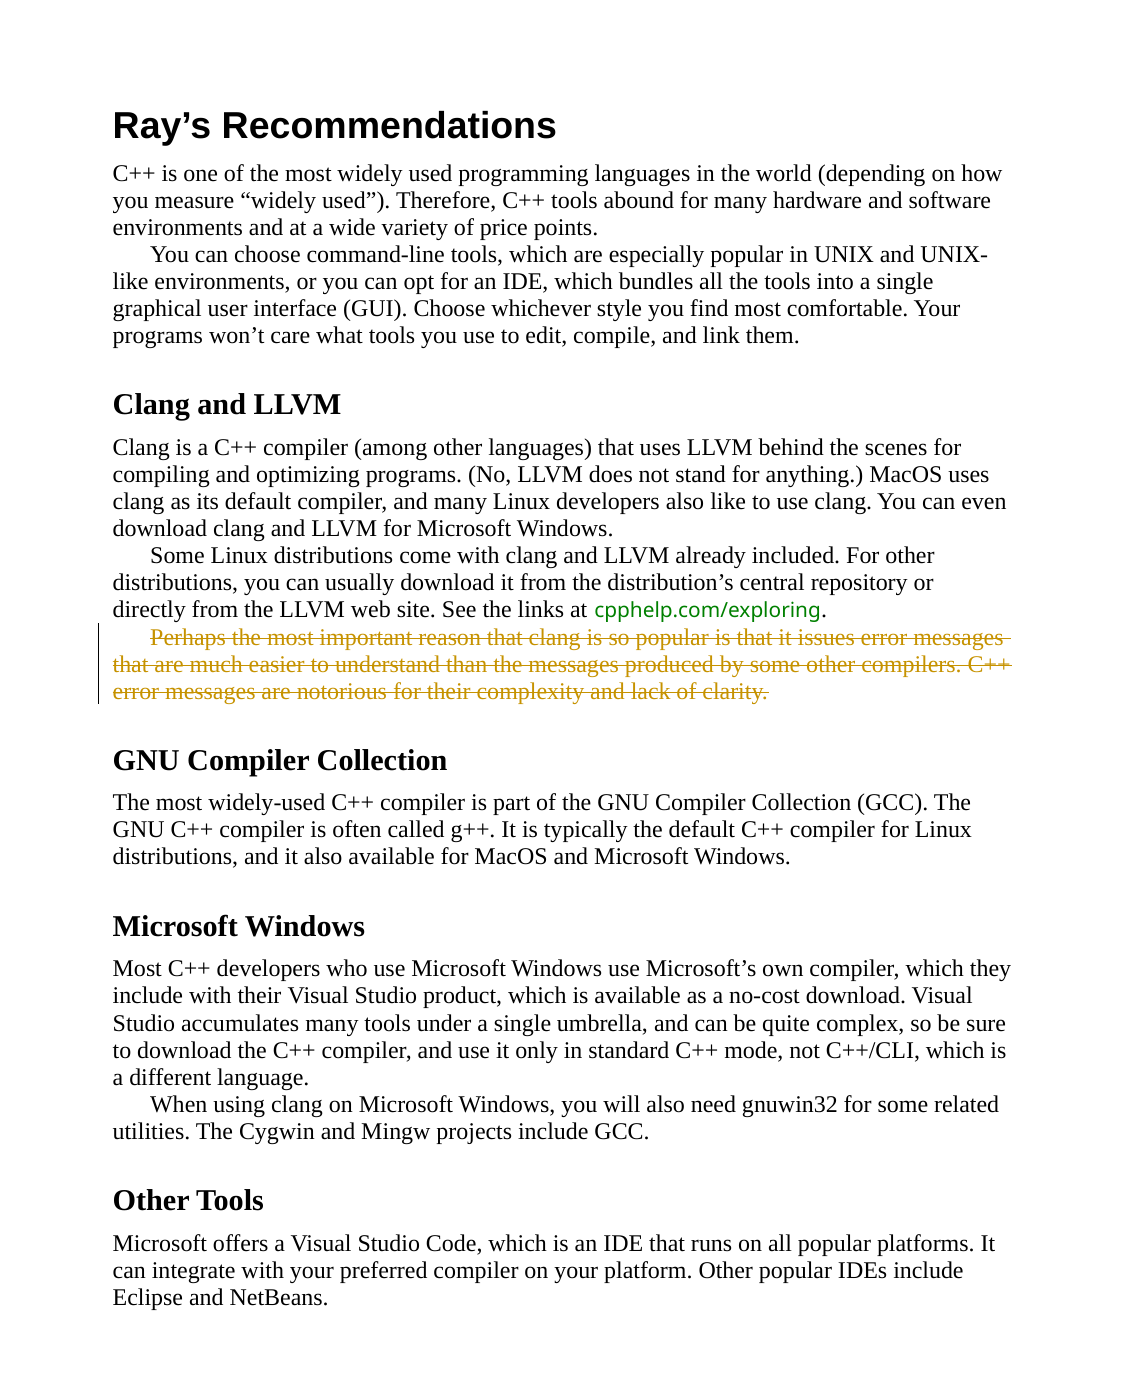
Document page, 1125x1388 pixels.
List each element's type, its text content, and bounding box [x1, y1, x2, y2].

text Microsoft offers a Visual Studio Code, which is an IDE that runs on all popular platforms. It can integrate with your preferred compiler on your platform. Other popular IDEs include Eclipse and NetBeans. [112, 1229, 1012, 1311]
text Most C++ developers who use Microsoft Windows use Microsoft’s own compiler, which they include with their Visual Studio product, which is available as a no-cost download. Visual Studio accumulates many tools under a single umbrella, and can be quite complex, so be sure to download the C++ compiler, and use it only in standard C++ mode, not C++/CLI, which is a different language. [112, 955, 1012, 1091]
text The most widely-used C++ compiler is part of the GNU Compiler Collection (GCC). The GNU C++ compiler is often called g++. It is typically the default C++ compiler for Linux distributions, and it also available for MacOS and Microsoft Windows. [112, 789, 1012, 870]
text When using clang on Microsoft Windows, you will also need gnuwin32 for some related utilities. The Cygwin and Mingw projects include GCC. [112, 1091, 1012, 1145]
subtitle Other Tools [112, 1182, 1012, 1217]
subtitle GNU Compiler Collection [112, 742, 1012, 777]
text You can choose command-line tools, which are especially popular in UNIX and UNIX-like environments, or you can opt for an IDE, which bundles all the tools into a single graphical user interface (GUI). Choose whichever style you find most comfortable. Your programs won’t care what tools you use to edit, compile, and link them. [112, 241, 1012, 349]
subtitle Microsoft Windows [112, 908, 1012, 943]
text Clang is a C++ compiler (among other languages) that uses LLVM behind the scenes for compiling and optimizing programs. (No, LLVM does not stand for anything.) MacOS uses clang as its default compiler, and many Linux developers also like to use clang. You can even download clang and LLVM for Microsoft Windows. [112, 434, 1012, 542]
subtitle Ray’s Recommendations [112, 104, 1012, 147]
text Some Linux distributions come with clang and LLVM already included. For other distributions, you can usually download it from the distribution’s central repository or directly from the LLVM web site. See the links at cpphelp.com/exploring. [112, 542, 1012, 623]
text C++ is one of the most widely used programming languages in the world (depending on how you measure “widely used”). Therefore, C++ tools abound for many hardware and software environments and at a wide variety of price points. [112, 159, 1012, 241]
subtitle Clang and LLVM [112, 386, 1012, 421]
